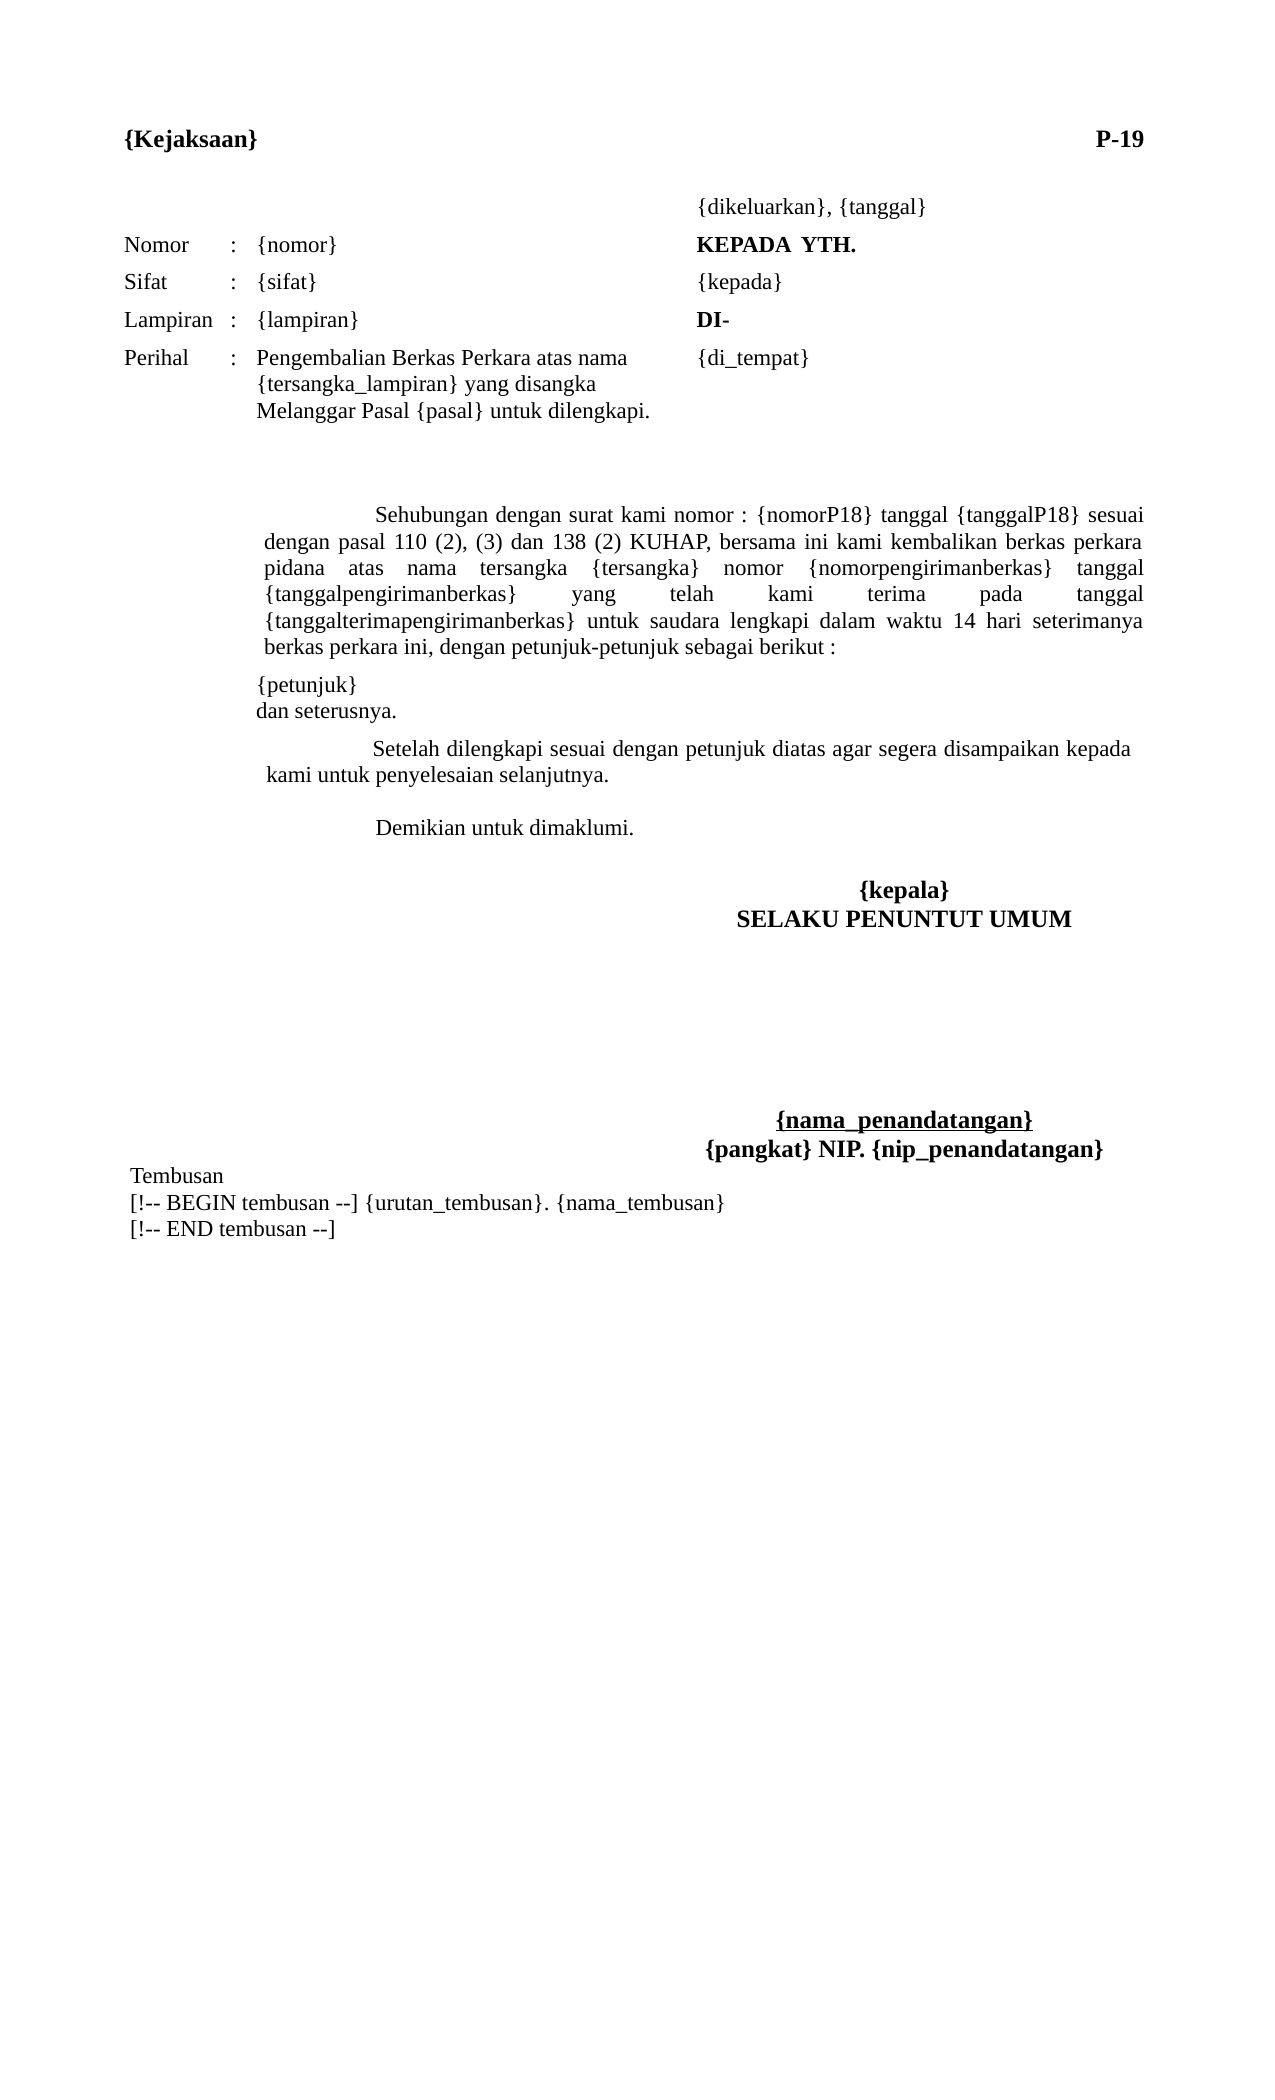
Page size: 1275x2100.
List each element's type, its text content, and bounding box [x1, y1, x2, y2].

table_cell Lampiran [118, 301, 224, 338]
table_cell KEPADA YTH. [691, 225, 1157, 263]
table_header [239, 875, 651, 1162]
table_header Sehubungan dengan surat kami nomor : {nomorP18} tanggal {tanggalP18} sesuai dengan pasal 110 (2), (3) dan 138 (2) KUHAP, bersama ini kami kembalikan berkas perkara pidana atas nama tersangka {tersangka} nomor {nomorpengirimanberkas} tanggal {tanggalpengirimanberkas} yang telah kami terima pada tanggal {tanggalterimapengirimanberkas} untuk saudara lengkapi dalam waktu 14 hari seterimanya berkas perkara ini, dengan petunjuk-petunjuk sebagai berikut : [252, 496, 1156, 665]
table_cell : [225, 301, 250, 338]
table_header {Kejaksaan} [118, 118, 1090, 158]
table_header Setelah dilengkapi sesuai dengan petunjuk diatas agar segera disampaikan kepada kami untuk penyelesaian selanjutnya. Demikian untuk dimaklumi. [118, 729, 1157, 846]
table_cell : [225, 338, 250, 438]
table_cell DI- [691, 301, 1157, 338]
table_header {kepala} SELAKU PENUNTUT UMUM {nama_penandatangan} {pangkat} NIP. {nip_penandatangan} [651, 875, 1157, 1162]
text Tembusan [130, 1162, 1157, 1189]
table_header {petunjuk} dan seterusnya. [250, 665, 1156, 729]
table_cell {lampiran} [250, 301, 691, 338]
table_header [225, 187, 250, 225]
table_header {dikeluarkan}, {tanggal} [691, 187, 1157, 225]
table_header [118, 875, 239, 1162]
table_header [118, 187, 224, 225]
table_header P-19 [1090, 118, 1157, 158]
table_cell {di_tempat} [691, 338, 1157, 438]
table_cell : [225, 225, 250, 263]
table_cell {kepada} [691, 263, 1157, 301]
table_cell Perihal [118, 338, 224, 438]
table_cell Nomor [118, 225, 224, 263]
table_cell : [225, 263, 250, 301]
table_cell {nomor} [250, 225, 691, 263]
table_header [250, 187, 691, 225]
text [!-- BEGIN tembusan --] {urutan_tembusan}. {nama_tembusan} [130, 1189, 1157, 1215]
table_cell Sifat [118, 263, 224, 301]
table_cell Pengembalian Berkas Perkara atas nama {tersangka_lampiran} yang disangka Melanggar Pasal {pasal} untuk dilengkapi. [250, 338, 691, 438]
table_cell {sifat} [250, 263, 691, 301]
text [!-- END tembusan --] [130, 1215, 1157, 1242]
